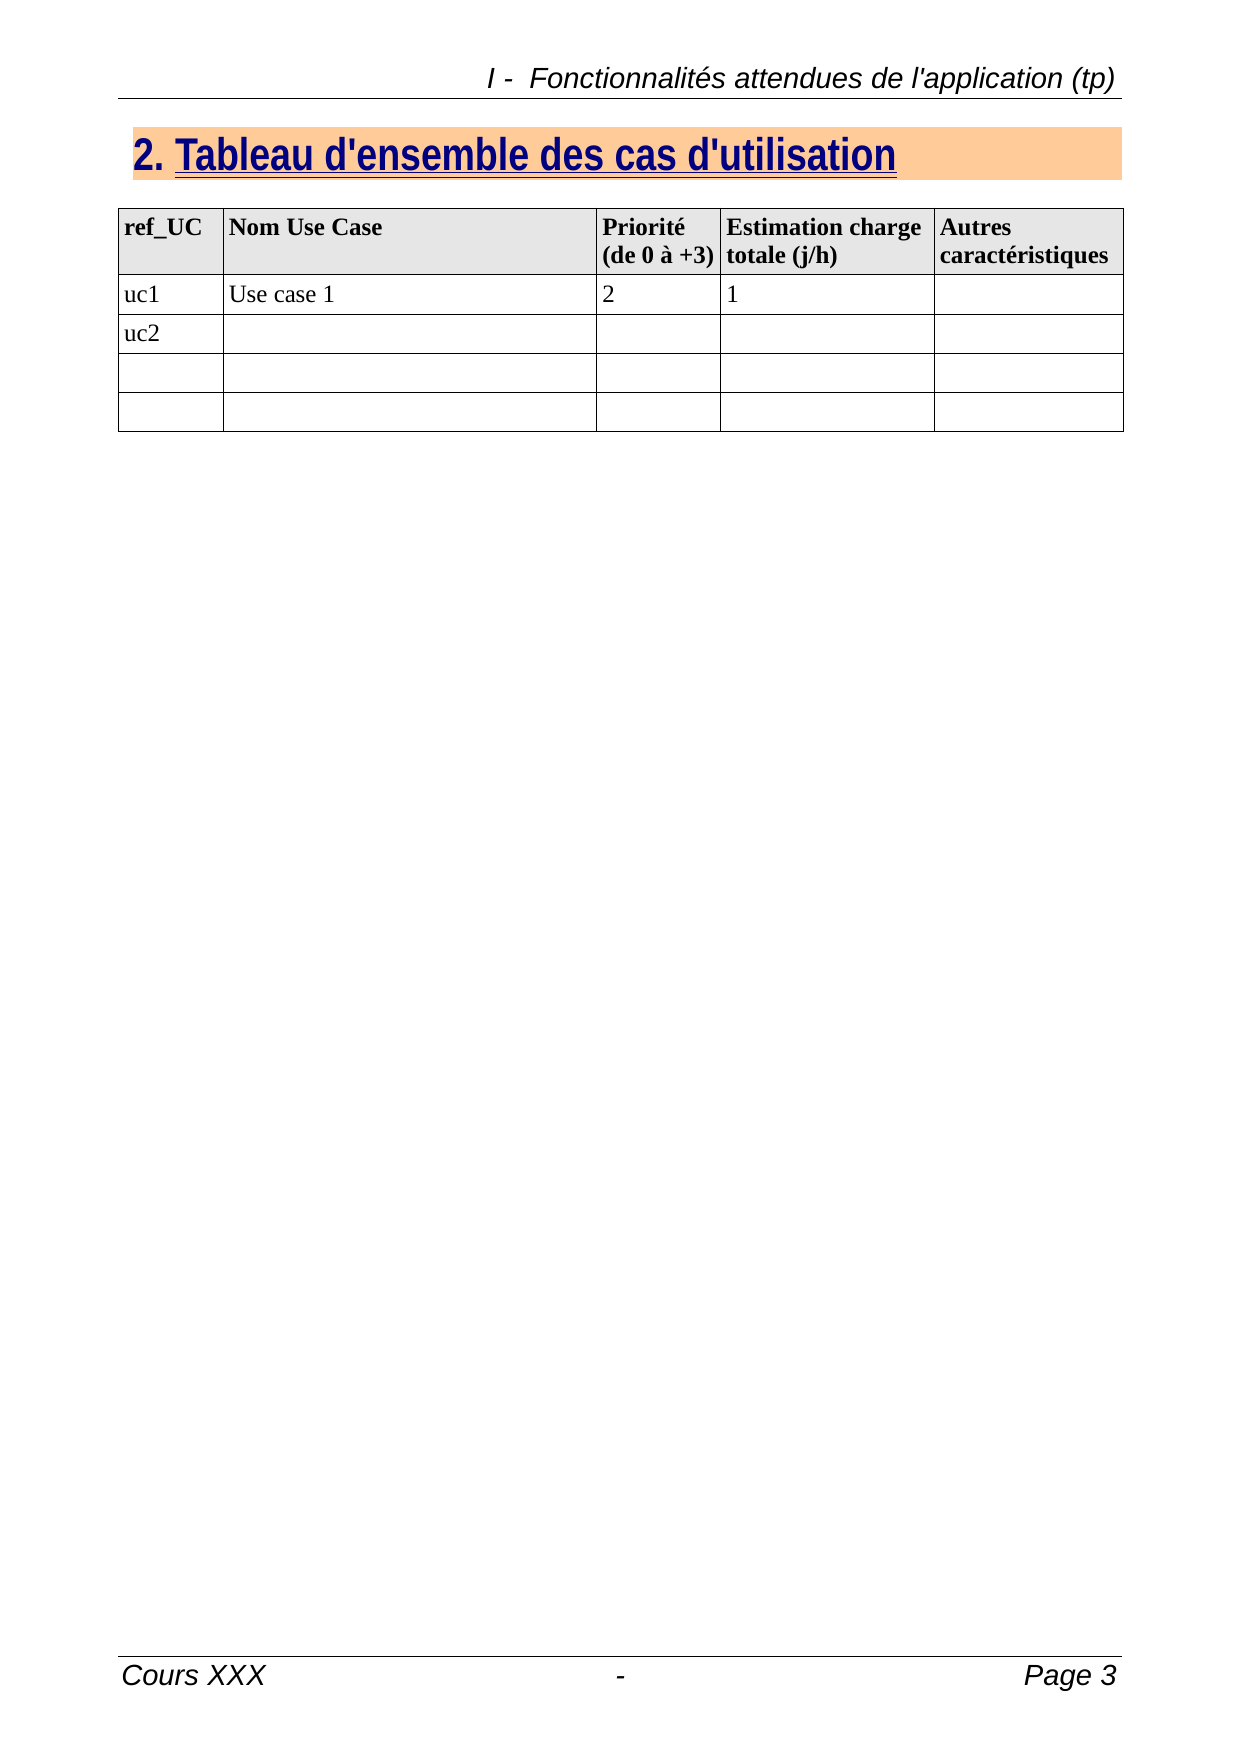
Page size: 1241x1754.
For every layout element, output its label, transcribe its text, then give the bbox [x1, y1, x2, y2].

table_cell [935, 275, 1123, 314]
table_header Priorité (de 0 à +3) [597, 209, 720, 274]
table_cell 2 [597, 275, 720, 314]
table_header ref_UC [119, 209, 223, 274]
table_cell [119, 354, 223, 392]
table_cell [935, 393, 1123, 431]
table_cell [721, 354, 934, 392]
table_cell [119, 393, 223, 431]
table_cell 1 [721, 275, 934, 314]
subtitle Tableau d'ensemble des cas d'utilisation [133, 127, 1122, 180]
table_cell [935, 315, 1123, 353]
table_cell [597, 393, 720, 431]
table_cell [935, 354, 1123, 392]
table_cell [721, 315, 934, 353]
table_cell uc2 [119, 315, 223, 353]
table_cell [224, 354, 596, 392]
table_header Autres caractéristiques [935, 209, 1123, 274]
table_header Estimation charge totale (j/h) [721, 209, 934, 274]
table_cell [597, 315, 720, 353]
table_cell [224, 393, 596, 431]
table_cell Use case 1 [224, 275, 596, 314]
table_header Nom Use Case [224, 209, 596, 274]
table_cell [224, 315, 596, 353]
table_cell [721, 393, 934, 431]
table_cell [597, 354, 720, 392]
table_cell uc1 [119, 275, 223, 314]
